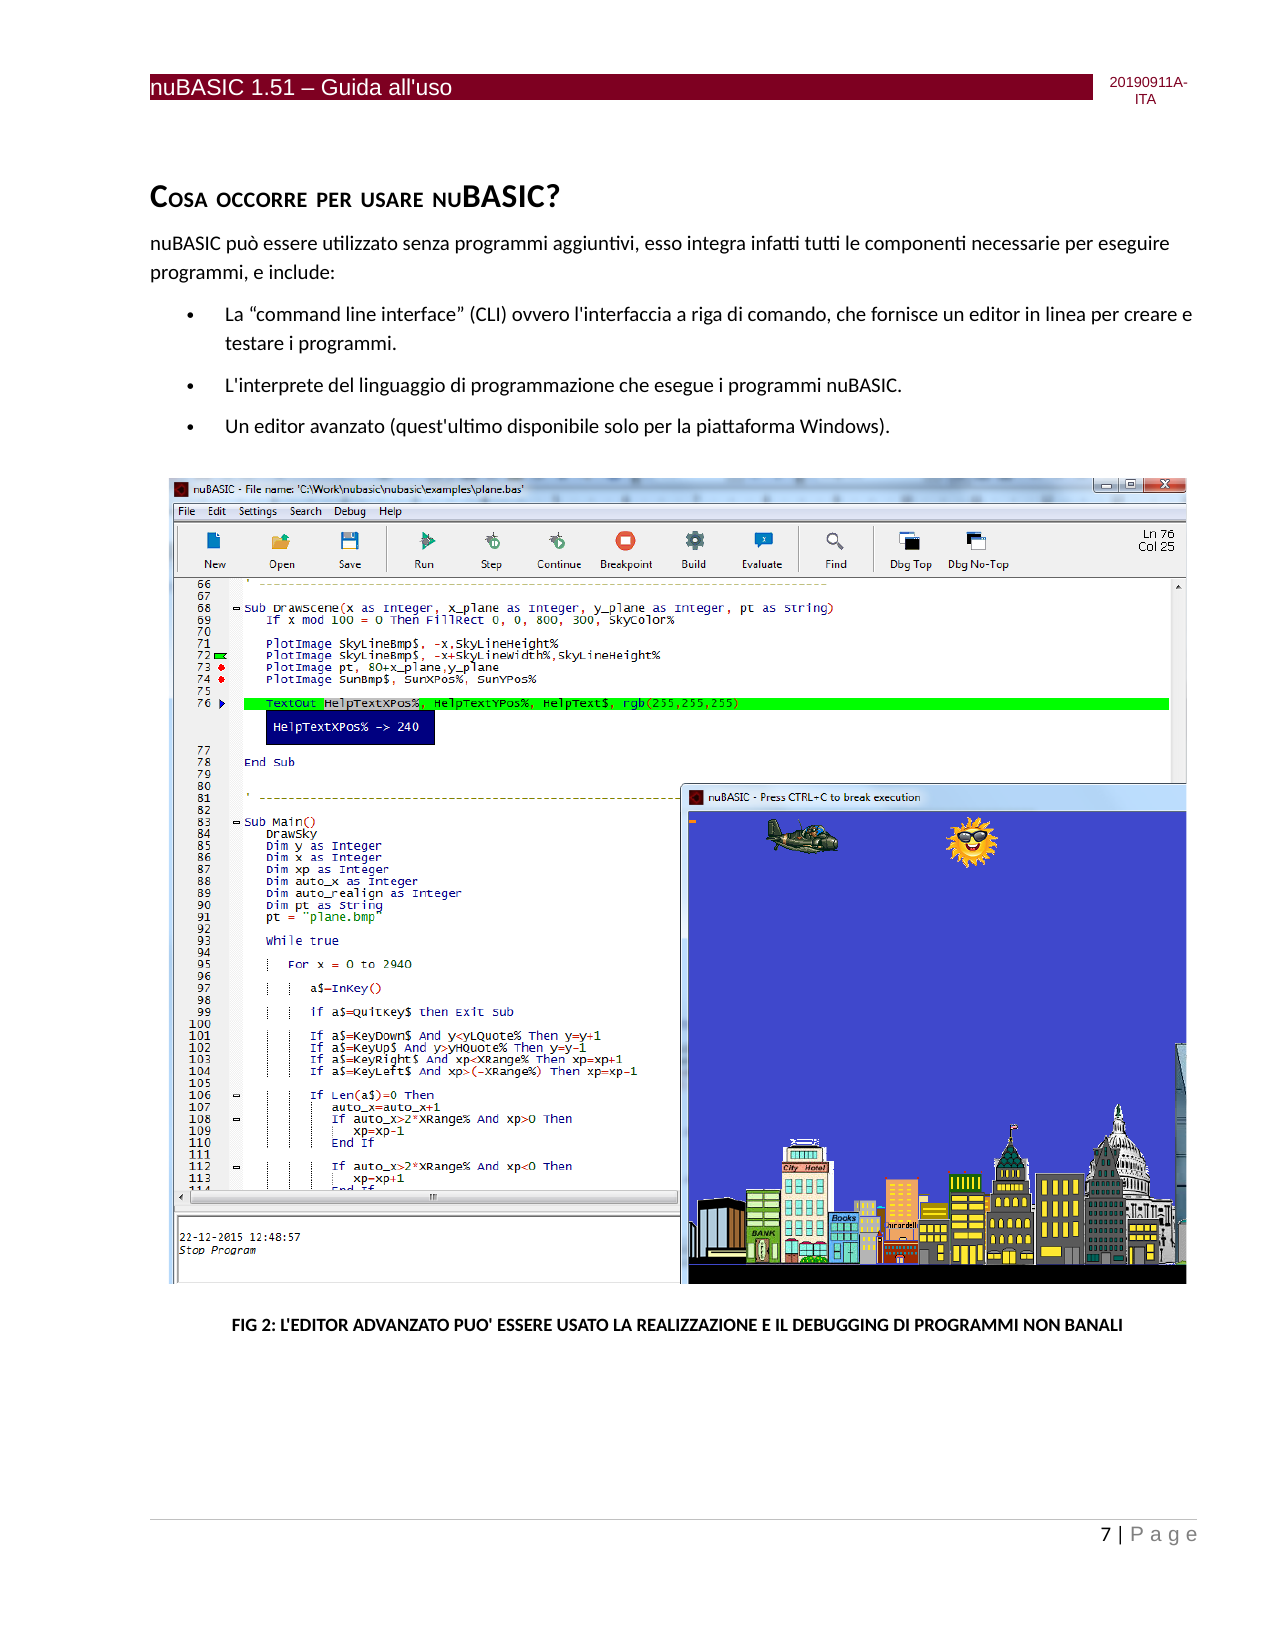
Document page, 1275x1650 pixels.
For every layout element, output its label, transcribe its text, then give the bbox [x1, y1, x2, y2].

list La “command line interface” (CLI) ovvero l'interfaccia a riga di comando, che fornisce un editor in linea per creare e testare i programmi. [187, 301, 1197, 356]
subtitle Cosa occorre per usare nuBASIC? [150, 175, 1197, 216]
text nuBASIC può essere utilizzato senza programmi aggiuntivi, esso integra infatti tutti le componenti necessarie per eseguire programmi, e include: [150, 230, 1197, 285]
text Fig 2: L'editor Advanzato puo' essere usato la realizzazione E IL DEBUGGING di programmi non banali [169, 1313, 1187, 1336]
list L'interprete del linguaggio di programmazione che esegue i programmi nuBASIC. [187, 372, 1197, 397]
list Un editor avanzato (quest'ultimo disponibile solo per la piattaforma Windows). [187, 413, 1197, 439]
